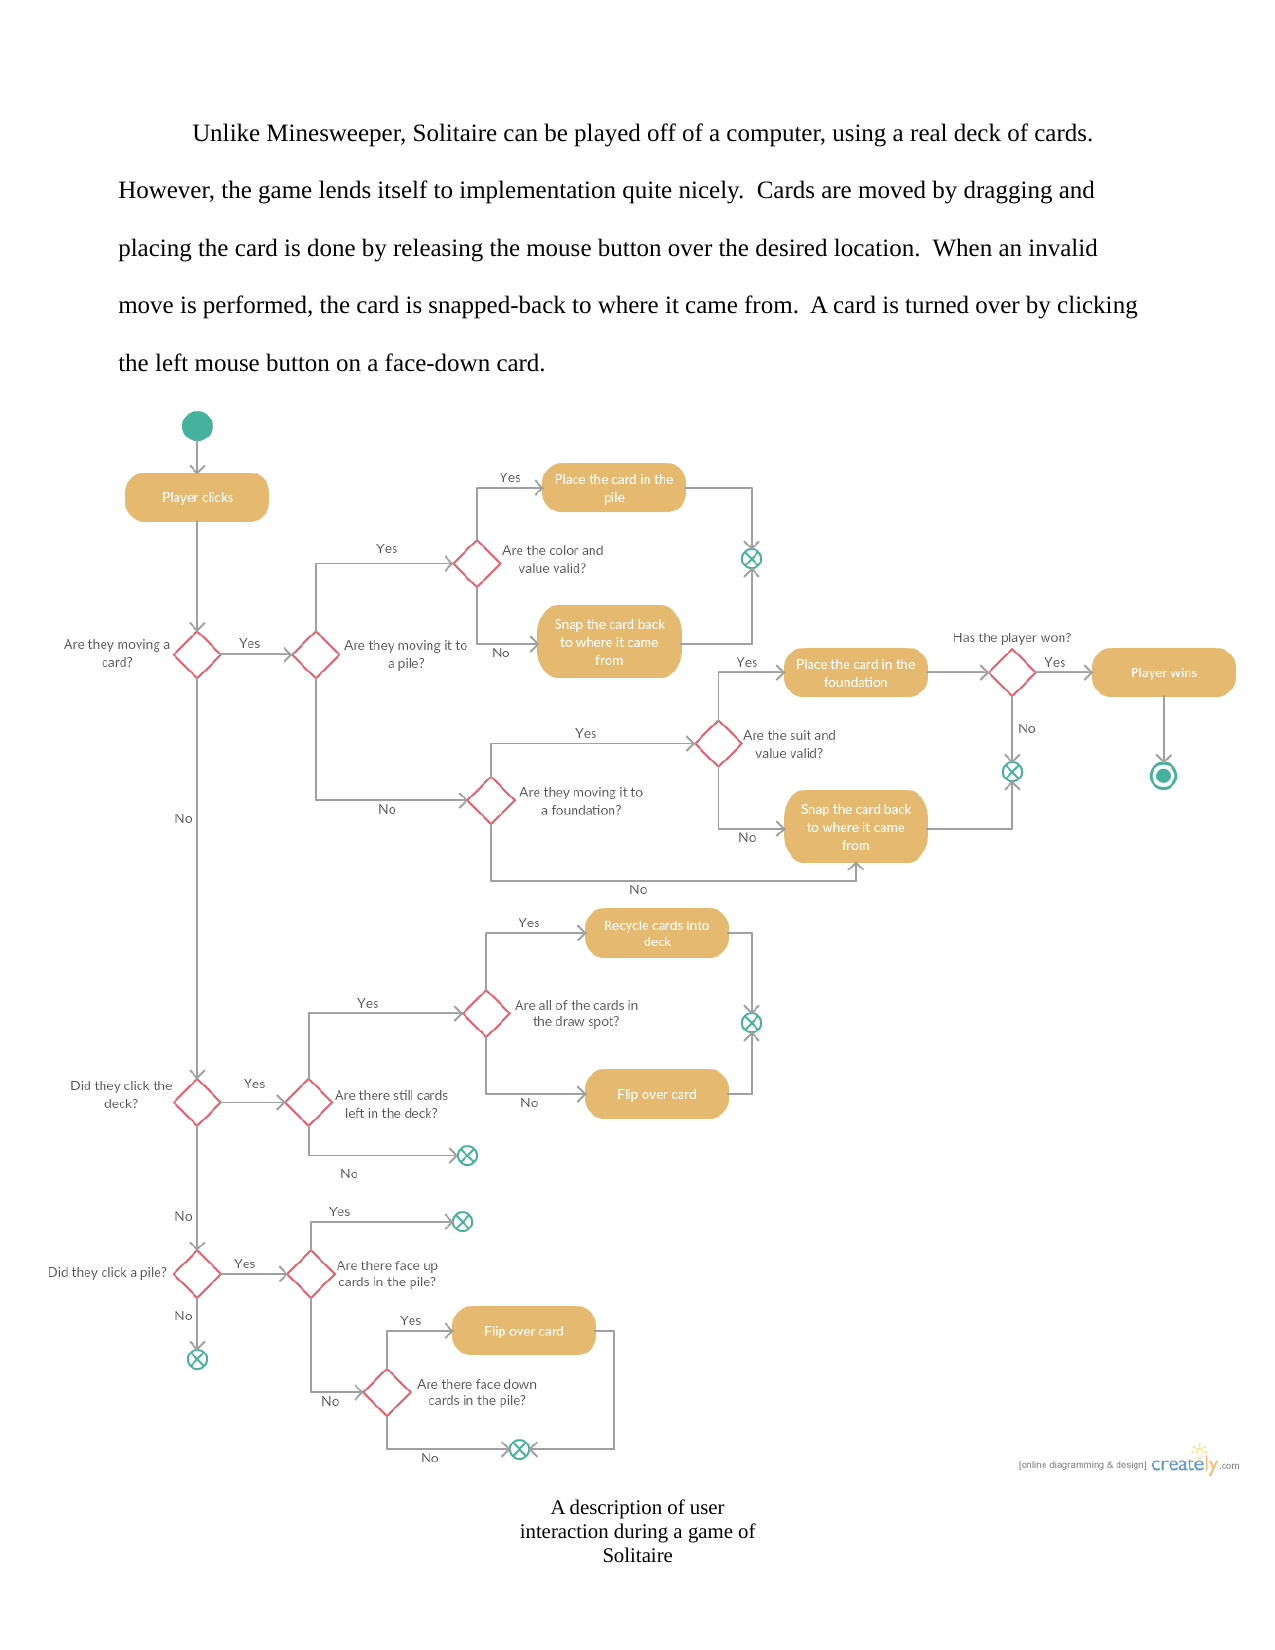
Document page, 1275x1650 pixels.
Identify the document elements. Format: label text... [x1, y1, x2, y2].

text A description of user interaction during a game of Solitaire [515, 1494, 760, 1567]
picture [31, 402, 1244, 1479]
text Unlike Minesweeper, Solitaire can be played off of a computer, using a real deck of cards. However, the game lends itself to implementation quite nicely. Cards are moved by dragging and placing the card is done by releasing the mouse button over the desired location. When an invalid move is performed, the card is snapped-back to where it came from. A card is turned over by clicking the left mouse button on a face-down card. [118, 118, 1157, 377]
